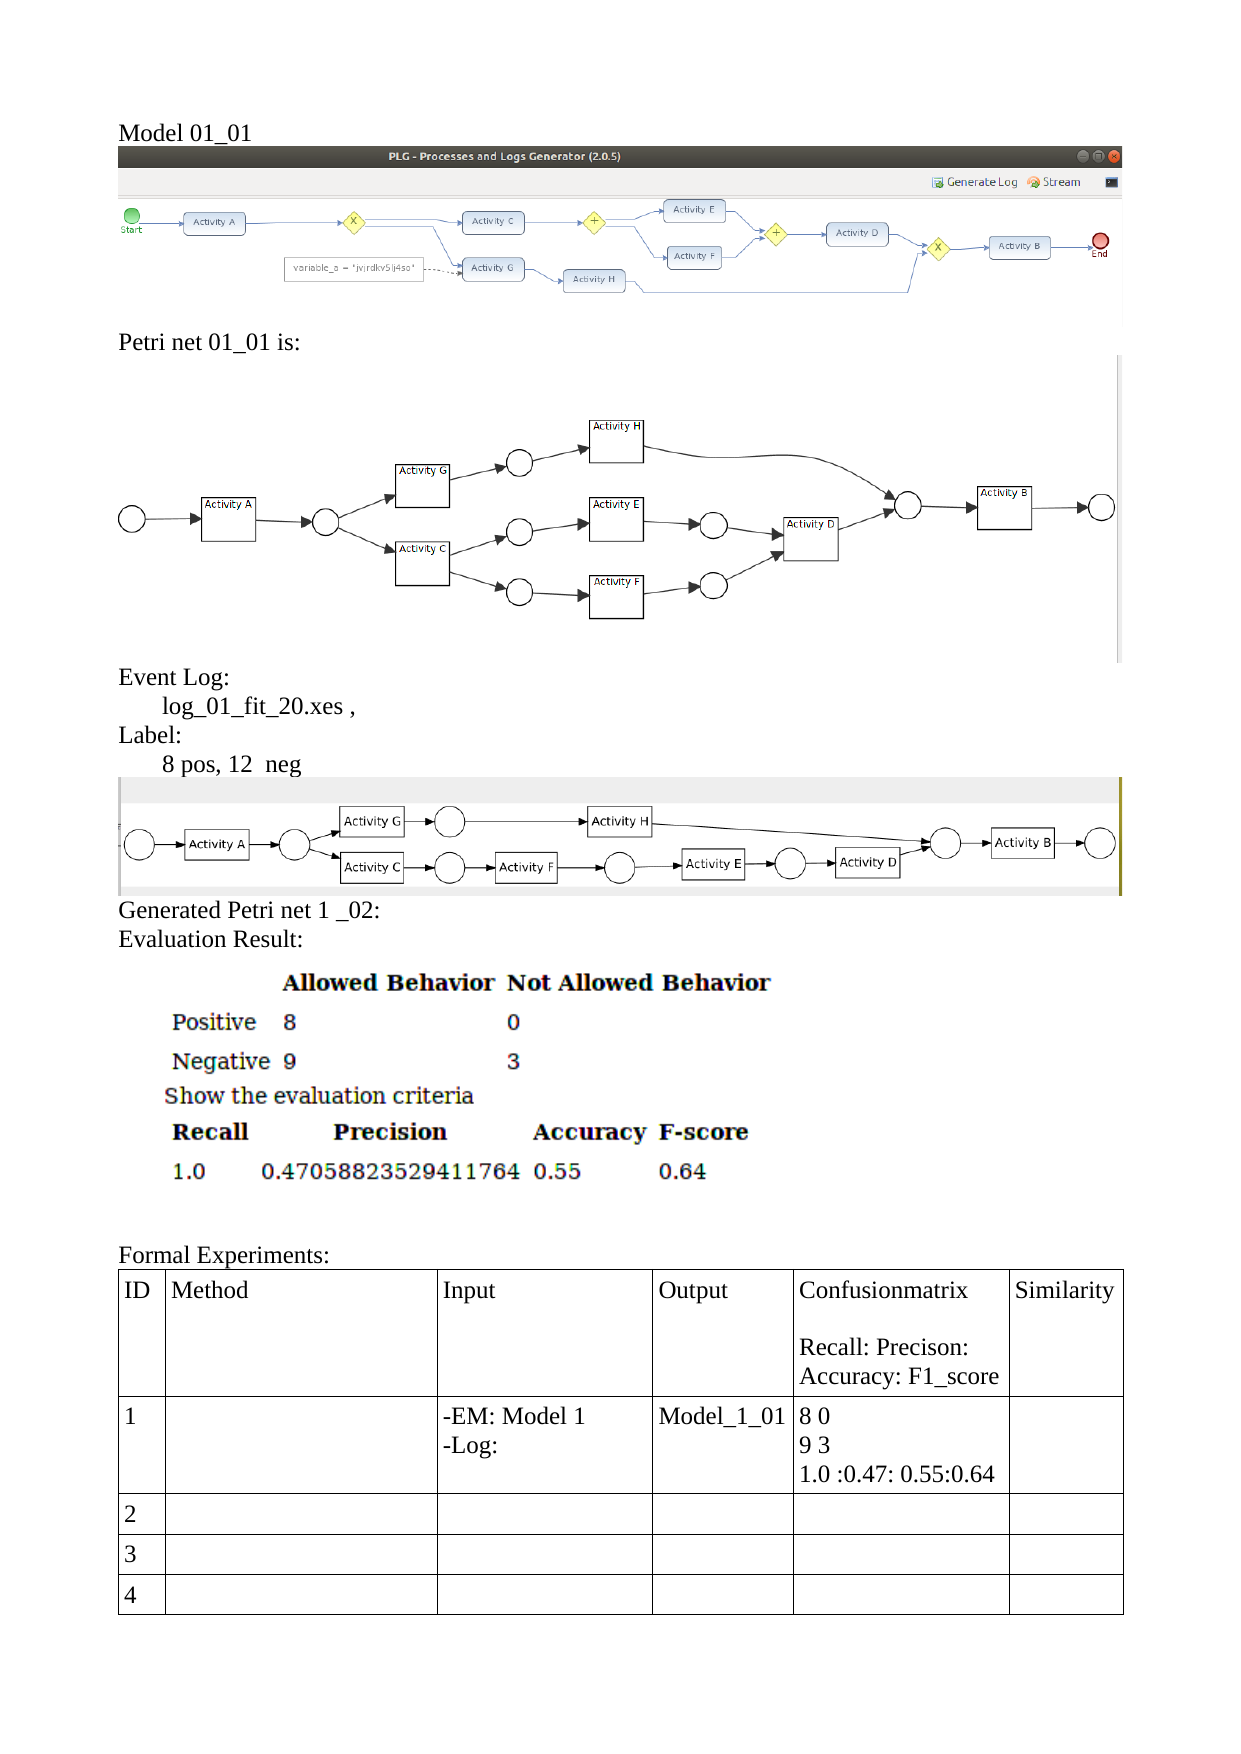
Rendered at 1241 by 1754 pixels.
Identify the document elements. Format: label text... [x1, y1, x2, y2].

picture [161, 958, 823, 1228]
table_cell [166, 1575, 437, 1614]
table_cell [653, 1494, 793, 1534]
text 8 pos, 12 neg [118, 749, 1122, 777]
table_cell [1010, 1575, 1123, 1614]
table_header Output [653, 1270, 793, 1396]
text Evaluation Result: [118, 924, 1122, 953]
table_cell [438, 1494, 652, 1534]
table_cell [166, 1397, 437, 1493]
text Model 01_01 [118, 118, 1122, 146]
table_header Method [166, 1270, 437, 1396]
table_cell [794, 1575, 1009, 1614]
table_cell [166, 1494, 437, 1534]
text Generated Petri net 1 _02: [118, 896, 1122, 924]
text Event Log: [118, 663, 1122, 691]
table_cell [794, 1535, 1009, 1574]
table_cell [166, 1535, 437, 1574]
text Petri net 01_01 is: [118, 327, 1122, 355]
picture [118, 146, 1123, 327]
table_cell [653, 1535, 793, 1574]
table_cell 8 0 9 3 1.0 :0.47: 0.55:0.64 [794, 1397, 1009, 1493]
picture [118, 777, 1123, 896]
table_cell [1010, 1535, 1123, 1574]
table_cell [438, 1575, 652, 1614]
table_cell [653, 1575, 793, 1614]
text log_01_fit_20.xes , [118, 691, 1122, 720]
table_cell Model_1_01 [653, 1397, 793, 1493]
table_cell [794, 1494, 1009, 1534]
table_header Input [438, 1270, 652, 1396]
table_header Confusionmatrix Recall: Precison: Accuracy: F1_score [794, 1270, 1009, 1396]
text Label: [118, 720, 1122, 749]
text Formal Experiments: [118, 1240, 1122, 1269]
table_cell 4 [119, 1575, 165, 1614]
table_cell [1010, 1494, 1123, 1534]
table_cell 2 [119, 1494, 165, 1534]
table_header Similarity [1010, 1270, 1123, 1396]
table_cell -EM: Model 1 -Log: [438, 1397, 652, 1493]
table_header ID [119, 1270, 165, 1396]
table_cell [438, 1535, 652, 1574]
table_cell [1010, 1397, 1123, 1493]
picture [118, 355, 1123, 663]
table_cell 1 [119, 1397, 165, 1493]
table_cell 3 [119, 1535, 165, 1574]
